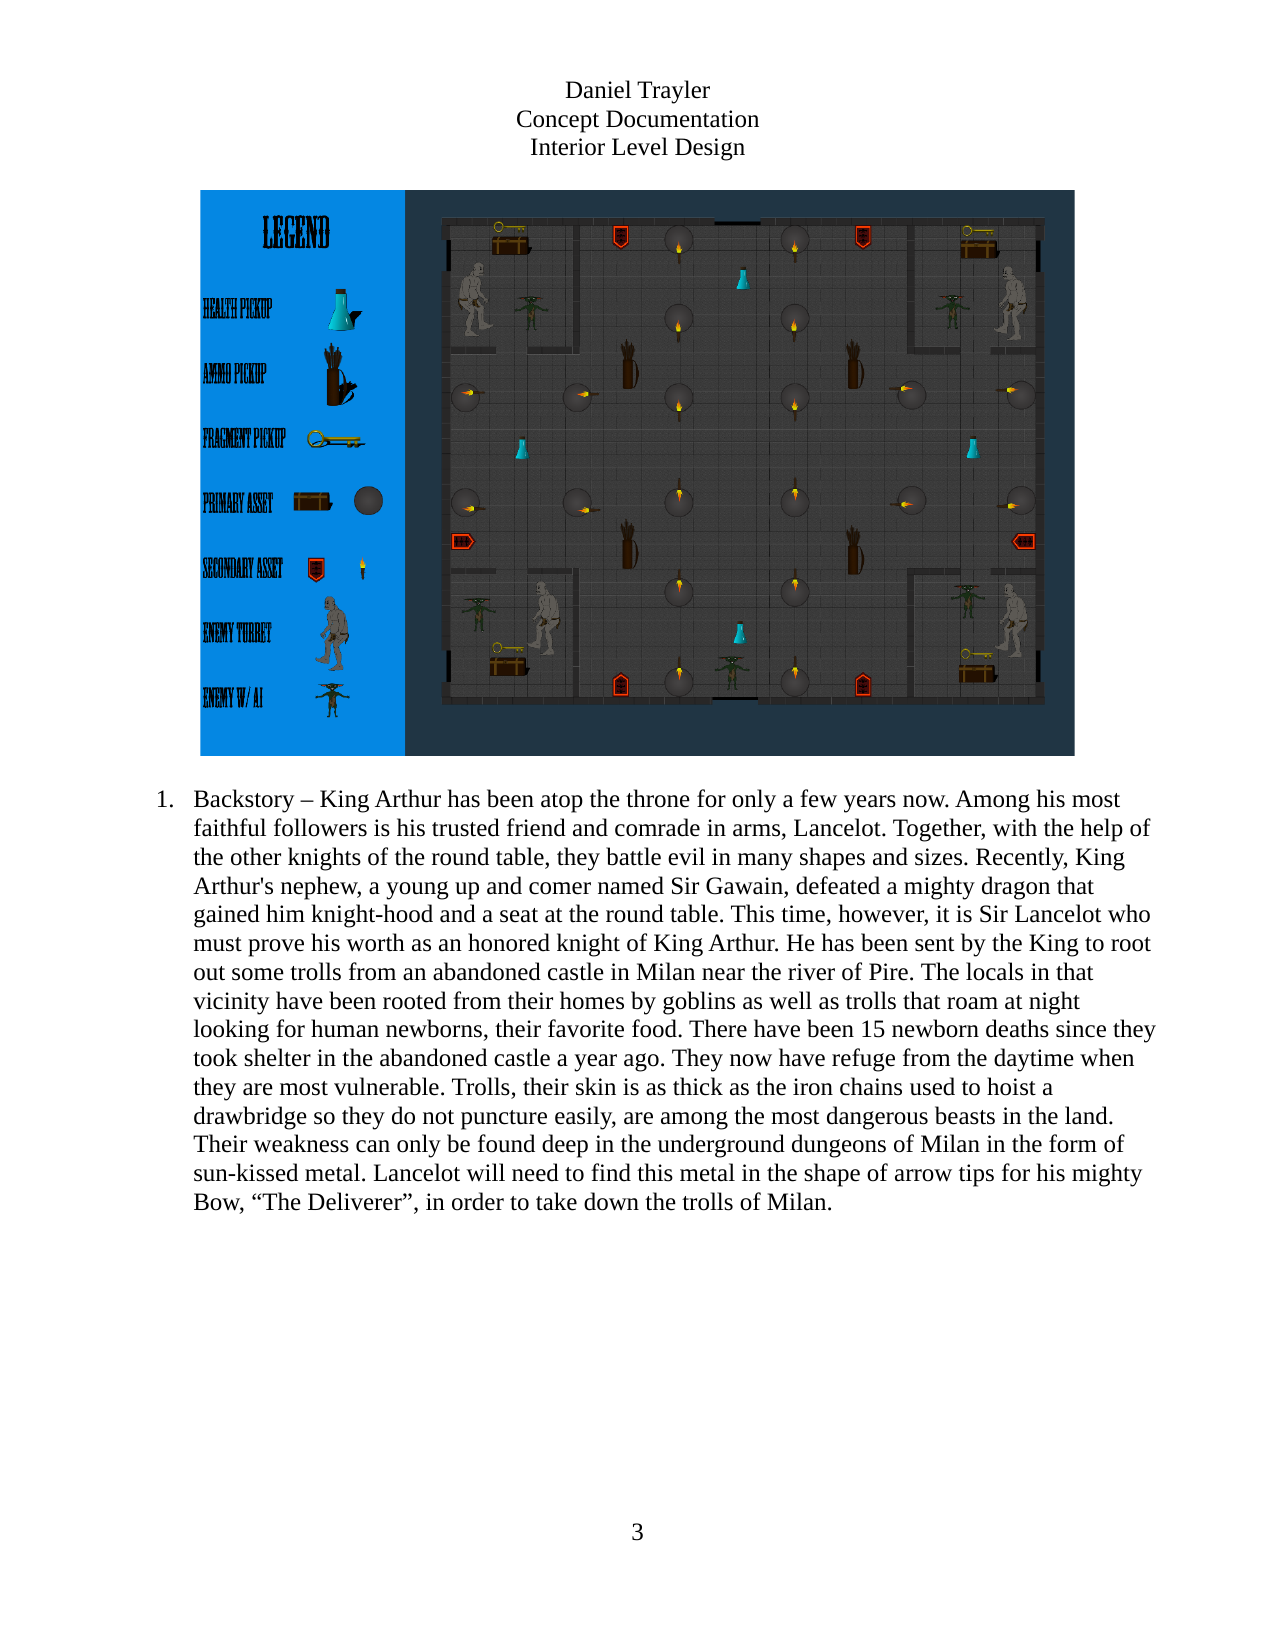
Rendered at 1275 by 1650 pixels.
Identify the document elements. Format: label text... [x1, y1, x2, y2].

list Backstory – King Arthur has been atop the throne for only a few years now. Among his most faithful followers is his trusted friend and comrade in arms, Lancelot. Together, with the help of the other knights of the round table, they battle evil in many shapes and sizes. Recently, King Arthur's nephew, a young up and comer named Sir Gawain, defeated a mighty dragon that gained him knight-hood and a seat at the round table. This time, however, it is Sir Lancelot who must prove his worth as an honored knight of King Arthur. He has been sent by the King to root out some trolls from an abandoned castle in Milan near the river of Pire. The locals in that vicinity have been rooted from their homes by goblins as well as trolls that roam at night looking for human newborns, their favorite food. There have been 15 newborn deaths since they took shelter in the abandoned castle a year ago. They now have refuge from the daytime when they are most vulnerable. Trolls, their skin is as thick as the iron chains used to hoist a drawbridge so they do not puncture easily, are among the most dangerous beasts in the land. Their weakness can only be found deep in the underground dungeons of Milan in the form of sun-kissed metal. Lancelot will need to find this metal in the shape of arrow tips for his mighty Bow, “The Deliverer”, in order to take down the trolls of Milan. [156, 784, 1157, 1216]
